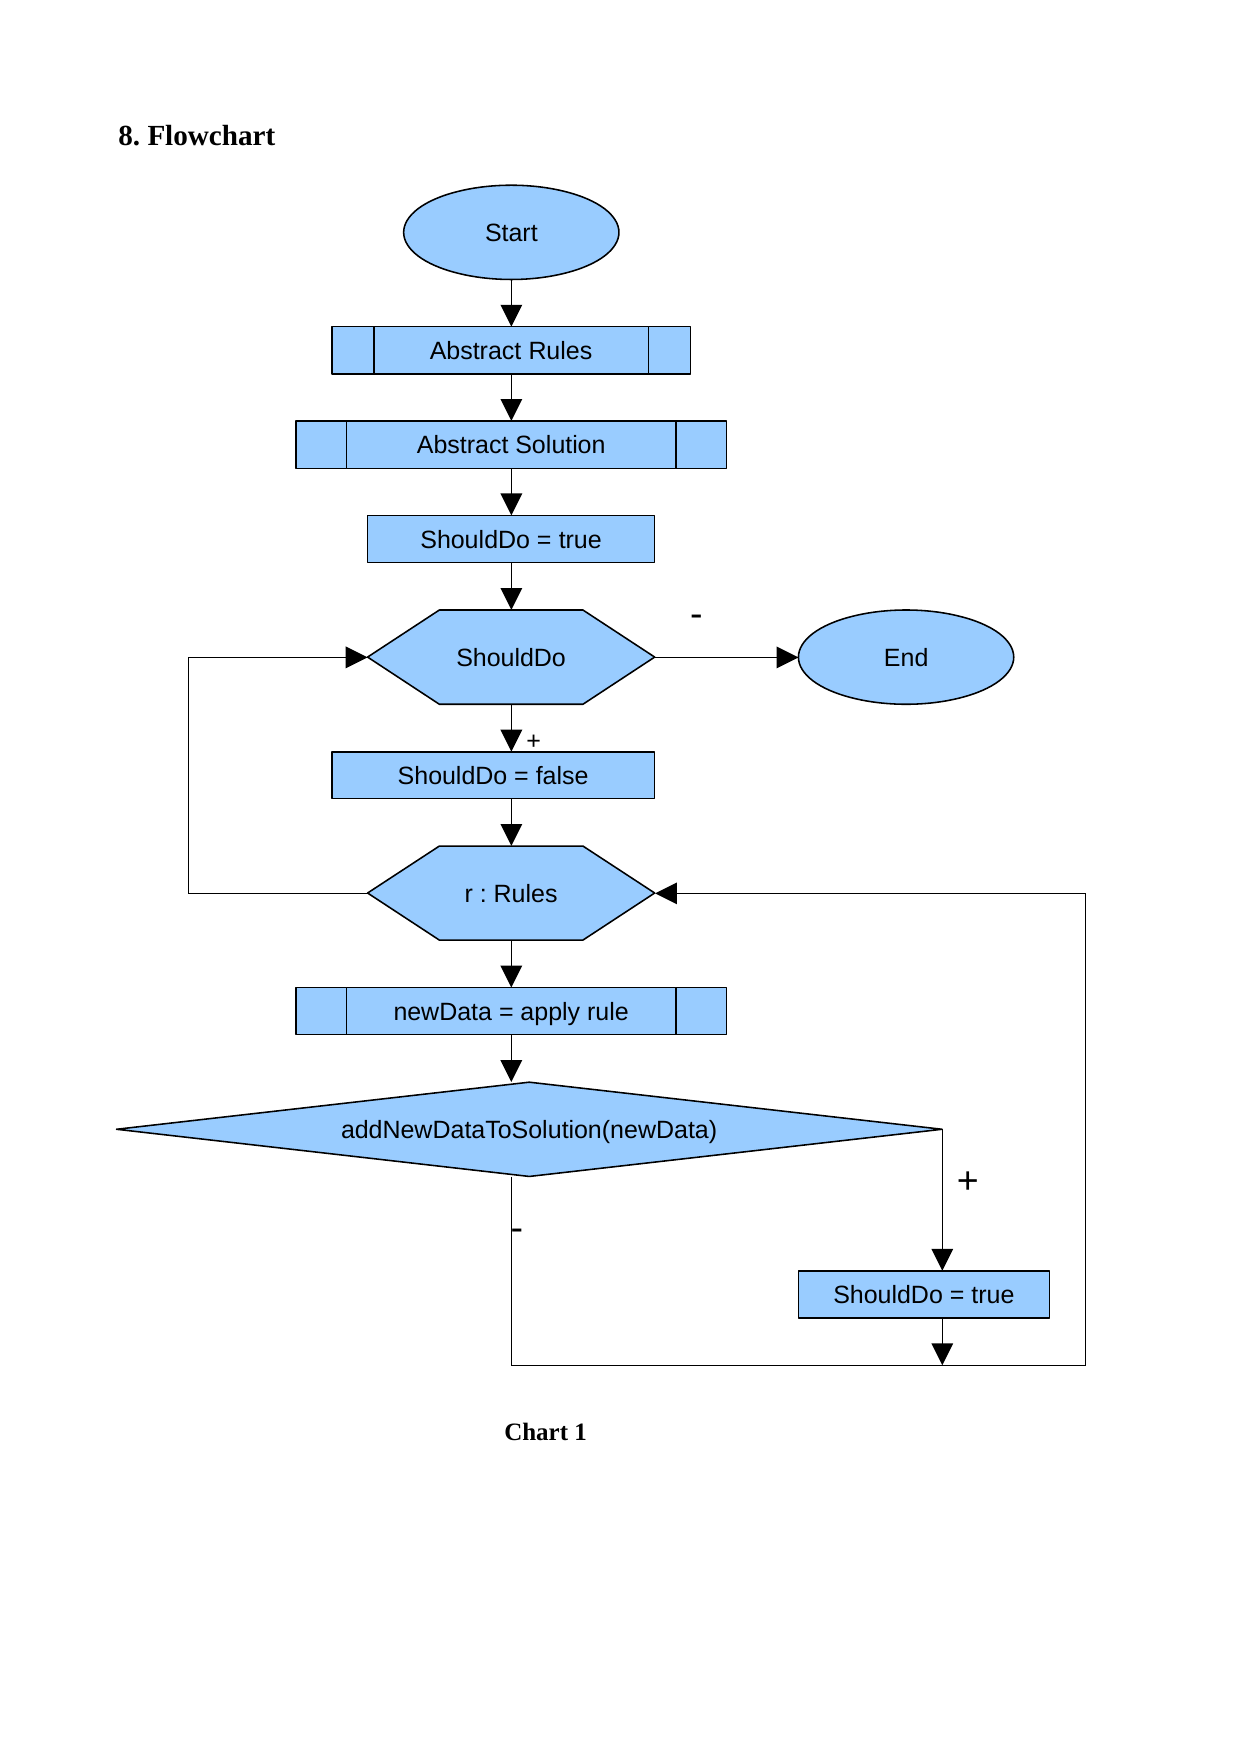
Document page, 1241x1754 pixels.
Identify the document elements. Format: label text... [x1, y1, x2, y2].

text Chart 1 [118, 1417, 1122, 1445]
text 8. Flowchart [118, 118, 1122, 152]
